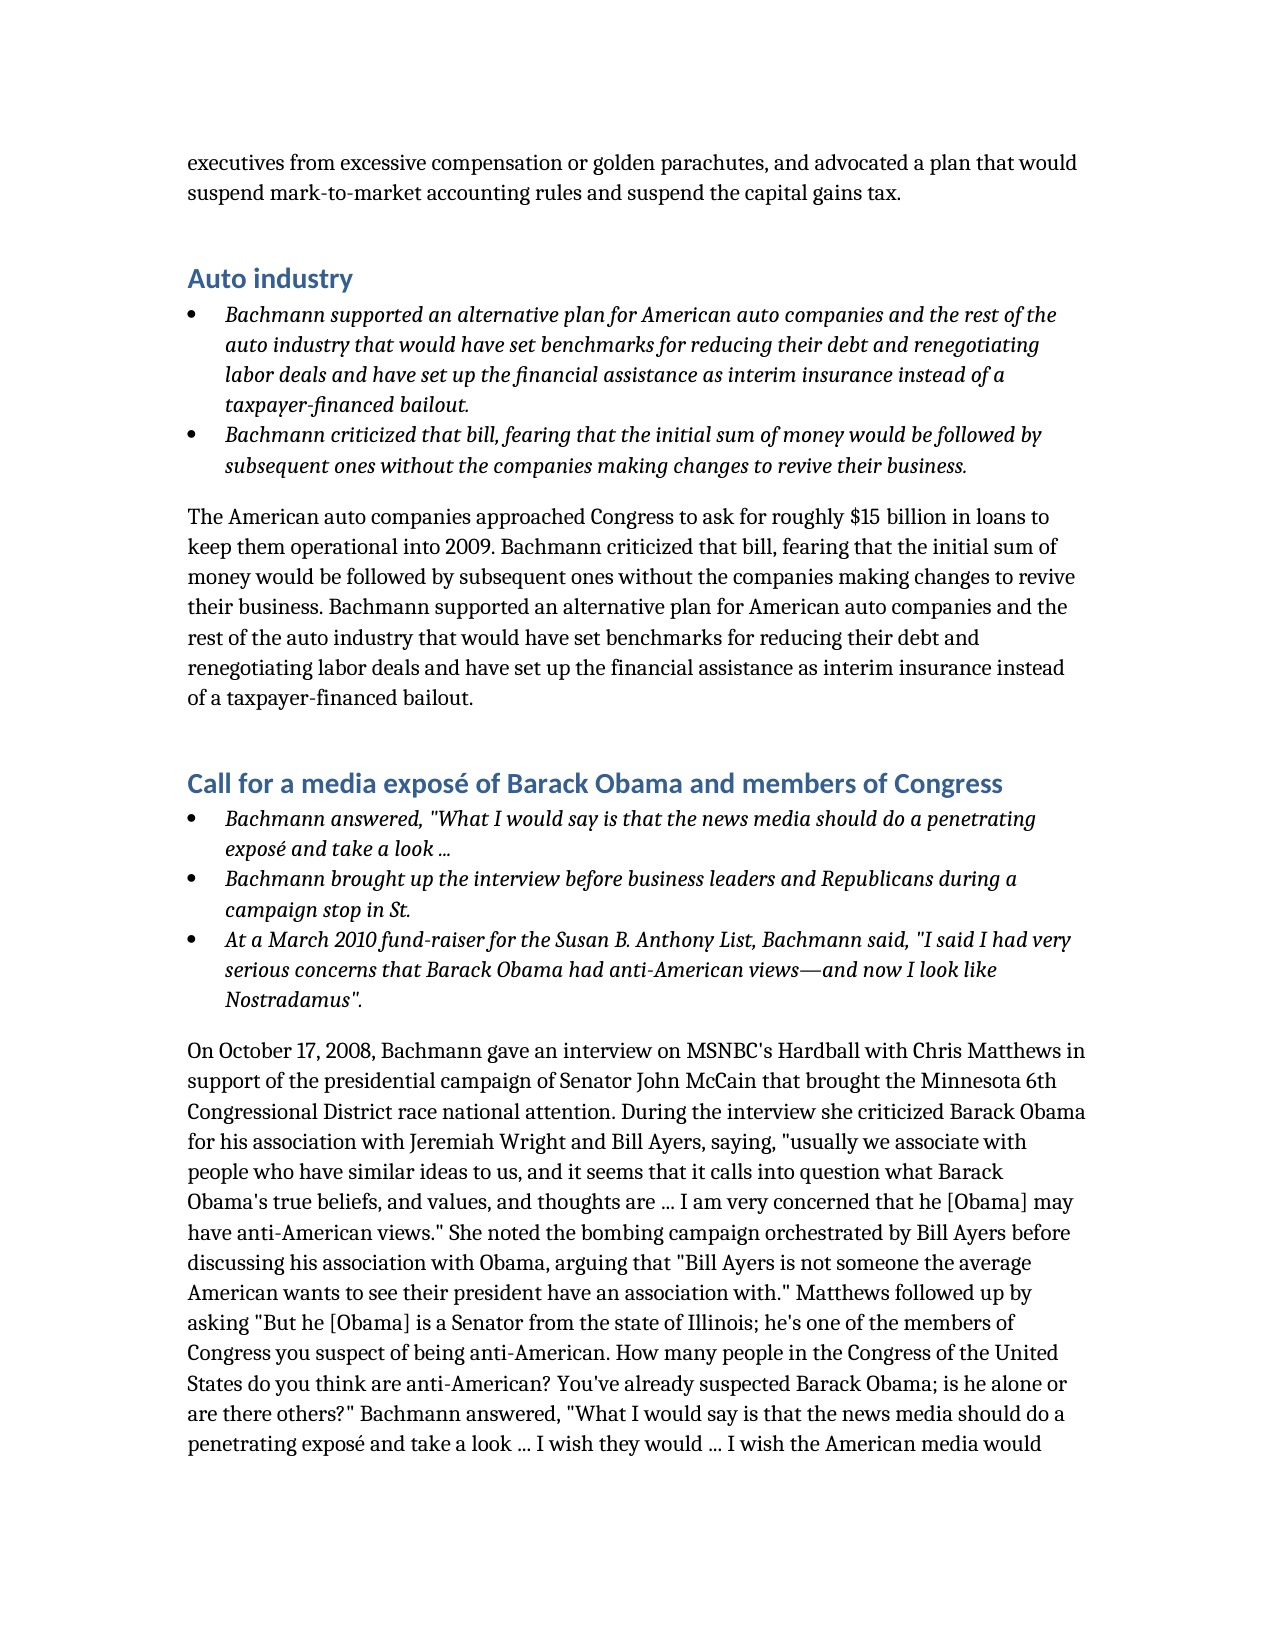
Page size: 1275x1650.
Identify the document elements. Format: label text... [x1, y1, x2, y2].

list At a March 2010 fund-raiser for the Susan B. Anthony List, Bachmann said, "I said I had very serious concerns that Barack Obama had anti-American views—and now I look like Nostradamus". [187, 927, 1087, 1013]
list Bachmann criticized that bill, fearing that the initial sum of money would be followed by subsequent ones without the companies making changes to revive their business. [187, 422, 1087, 479]
subtitle Call for a media exposé of Barack Obama and members of Congress [187, 765, 1087, 801]
subtitle Auto industry [187, 260, 1087, 296]
list Bachmann answered, "What I would say is that the news media should do a penetrating exposé and take a look ... [187, 806, 1087, 862]
text On October 17, 2008, Bachmann gave an interview on MSNBC's Hardball with Chris Matthews in support of the presidential campaign of Senator John McCain that brought the Minnesota 6th Congressional District race national attention. During the interview she criticized Barack Obama for his association with Jeremiah Wright and Bill Ayers, saying, "usually we associate with people who have similar ideas to us, and it seems that it calls into question what Barack Obama's true beliefs, and values, and thoughts are ... I am very concerned that he [Obama] may have anti-American views." She noted the bombing campaign orchestrated by Bill Ayers before discussing his association with Obama, arguing that "Bill Ayers is not someone the average American wants to see their president have an association with." Matthews followed up by asking "But he [Obama] is a Senator from the state of Illinois; he's one of the members of Congress you suspect of being anti-American. How many people in the Congress of the United States do you think are anti-American? You've already suspected Barack Obama; is he alone or are there others?" Bachmann answered, "What I would say is that the news media should do a penetrating exposé and take a look ... I wish they would ... I wish the American media would [187, 1038, 1087, 1457]
list Bachmann supported an alternative plan for American auto companies and the rest of the auto industry that would have set benchmarks for reducing their debt and renegotiating labor deals and have set up the financial assistance as interim insurance instead of a taxpayer-financed bailout. [187, 301, 1087, 418]
text executives from excessive compensation or golden parachutes, and advocated a plan that would suspend mark-to-market accounting rules and suspend the capital gains tax. [187, 150, 1087, 207]
text The American auto companies approached Congress to ask for roughly $15 billion in loans to keep them operational into 2009. Bachmann criticized that bill, fearing that the initial sum of money would be followed by subsequent ones without the companies making changes to revive their business. Bachmann supported an alternative plan for American auto companies and the rest of the auto industry that would have set benchmarks for reducing their debt and renegotiating labor deals and have set up the financial assistance as interim insurance instead of a taxpayer-financed bailout. [187, 503, 1087, 711]
list Bachmann brought up the interview before business leaders and Republicans during a campaign stop in St. [187, 866, 1087, 923]
